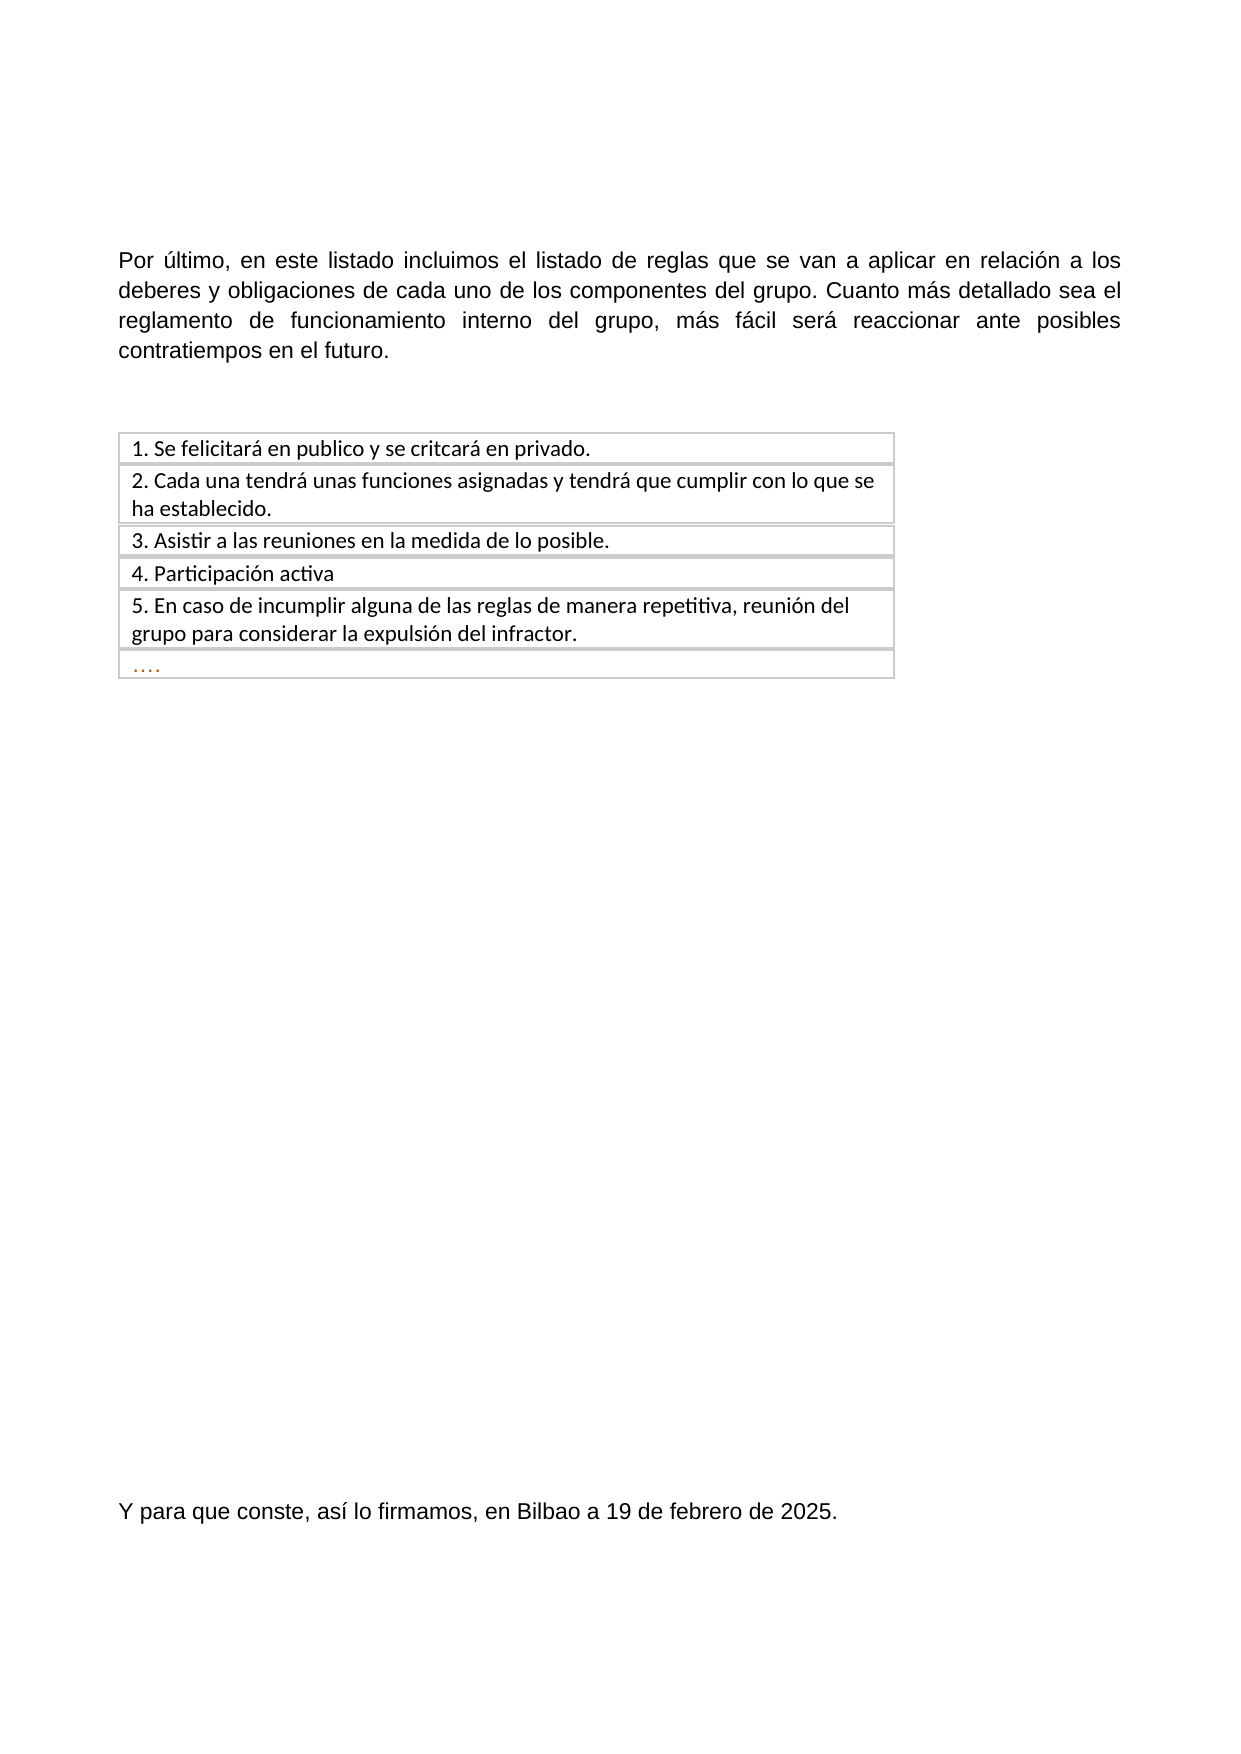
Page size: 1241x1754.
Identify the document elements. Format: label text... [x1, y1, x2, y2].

text Por último, en este listado incluimos el listado de reglas que se van a aplicar en relación a los deberes y obligaciones de cada uno de los componentes del grupo. Cuanto más detallado sea el reglamento de funcionamiento interno del grupo, más fácil será reaccionar ante posibles contratiempos en el futuro. [118, 247, 1122, 364]
table_header 1. Se felicitará en publico y se critcará en privado. [120, 434, 893, 462]
table_cell 3. Asistir a las reuniones en la medida de lo posible. [120, 527, 893, 554]
table_cell 4. Participación activa [120, 559, 893, 587]
table_cell 5. En caso de incumplir alguna de las reglas de manera repetitiva, reunión del grupo para considerar la expulsión del infractor. [120, 591, 893, 647]
table_cell 2. Cada una tendrá unas funciones asignadas y tendrá que cumplir con lo que se ha establecido. [120, 466, 893, 522]
text Y para que conste, así lo firmamos, en Bilbao a 19 de febrero de 2025. [203, 1509, 1122, 1522]
table_cell …. [120, 651, 893, 677]
